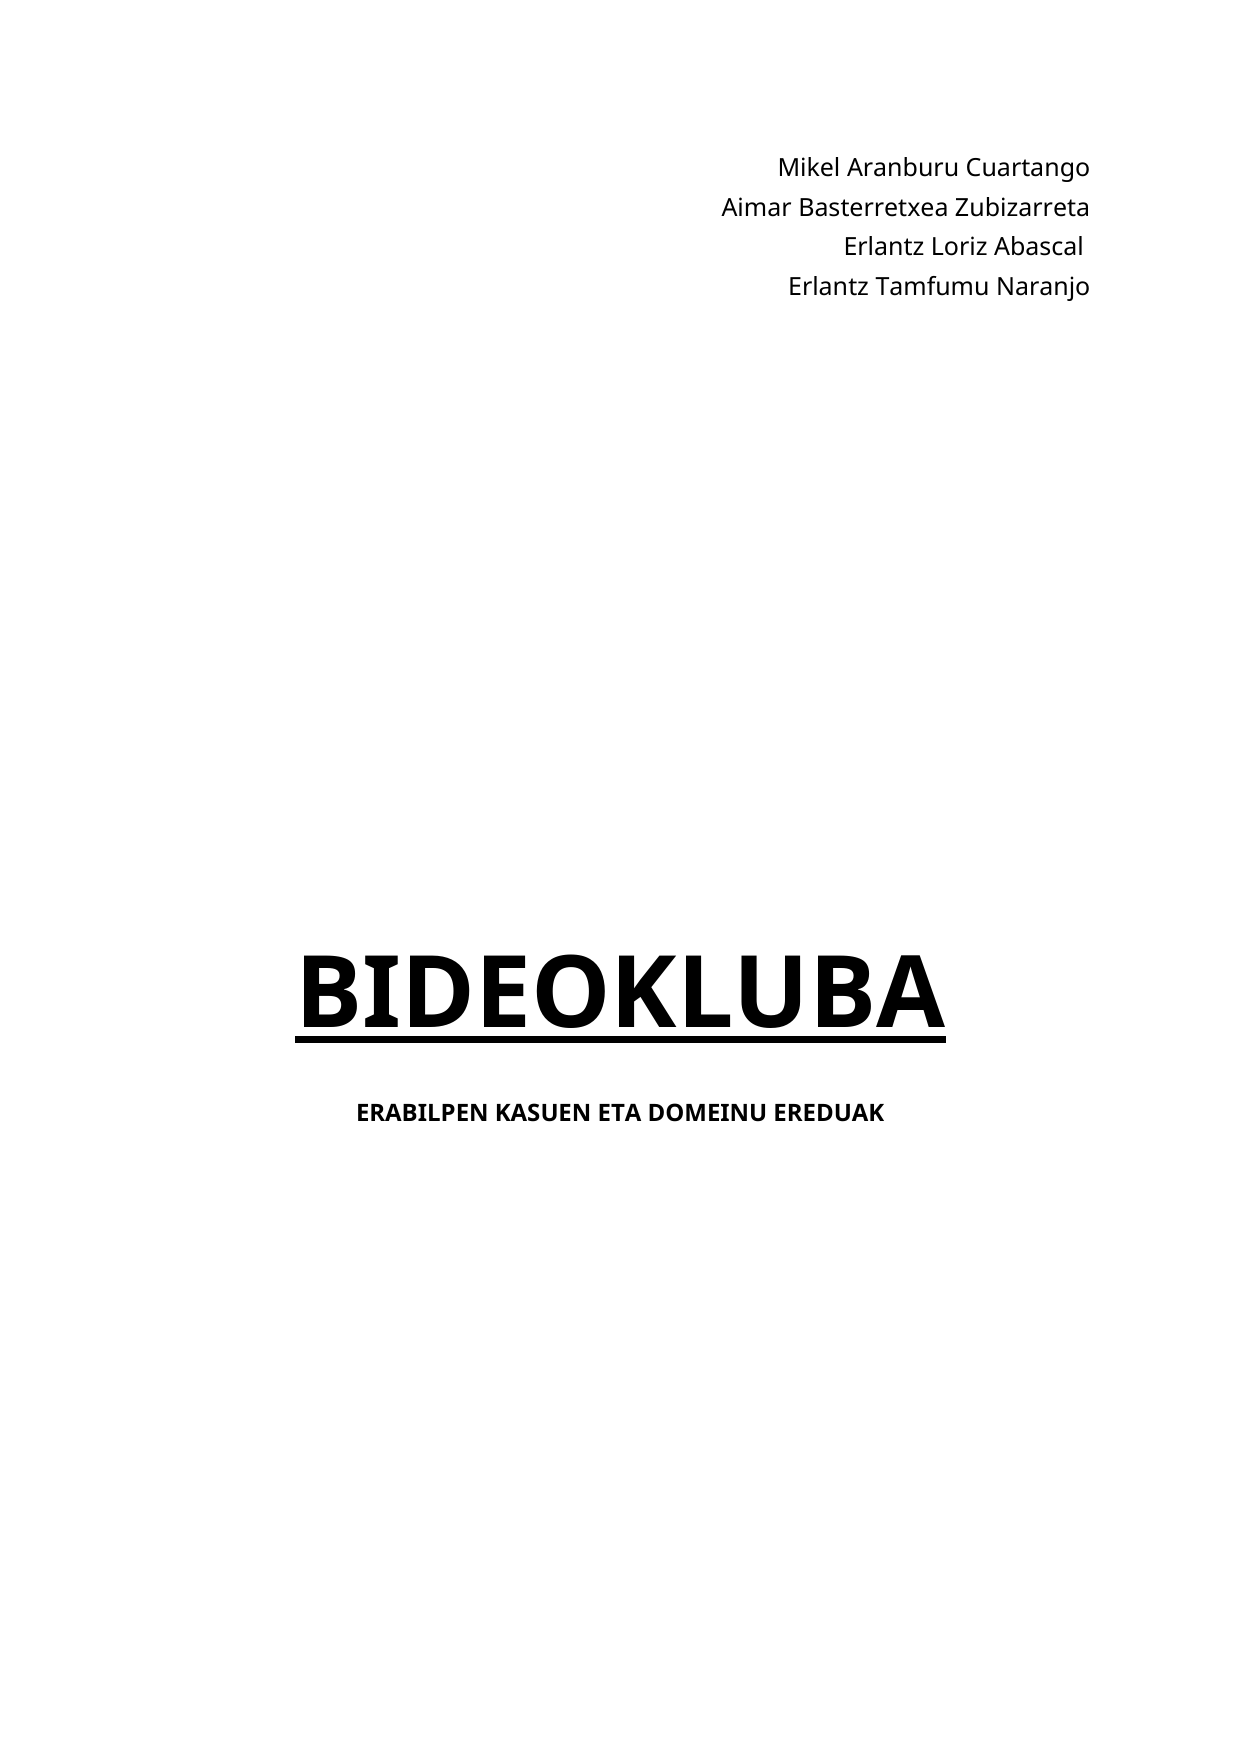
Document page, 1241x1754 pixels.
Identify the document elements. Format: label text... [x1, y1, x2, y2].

text Mikel Aranburu Cuartango [150, 150, 1090, 184]
text Erlantz Loriz Abascal [150, 229, 1090, 263]
text Aimar Basterretxea Zubizarreta [150, 189, 1090, 223]
text BIDEOKLUBA [150, 921, 1090, 1057]
text ERABILPEN KASUEN ETA DOMEINU EREDUAK [150, 1096, 1090, 1128]
text Erlantz Tamfumu Naranjo [150, 268, 1090, 302]
